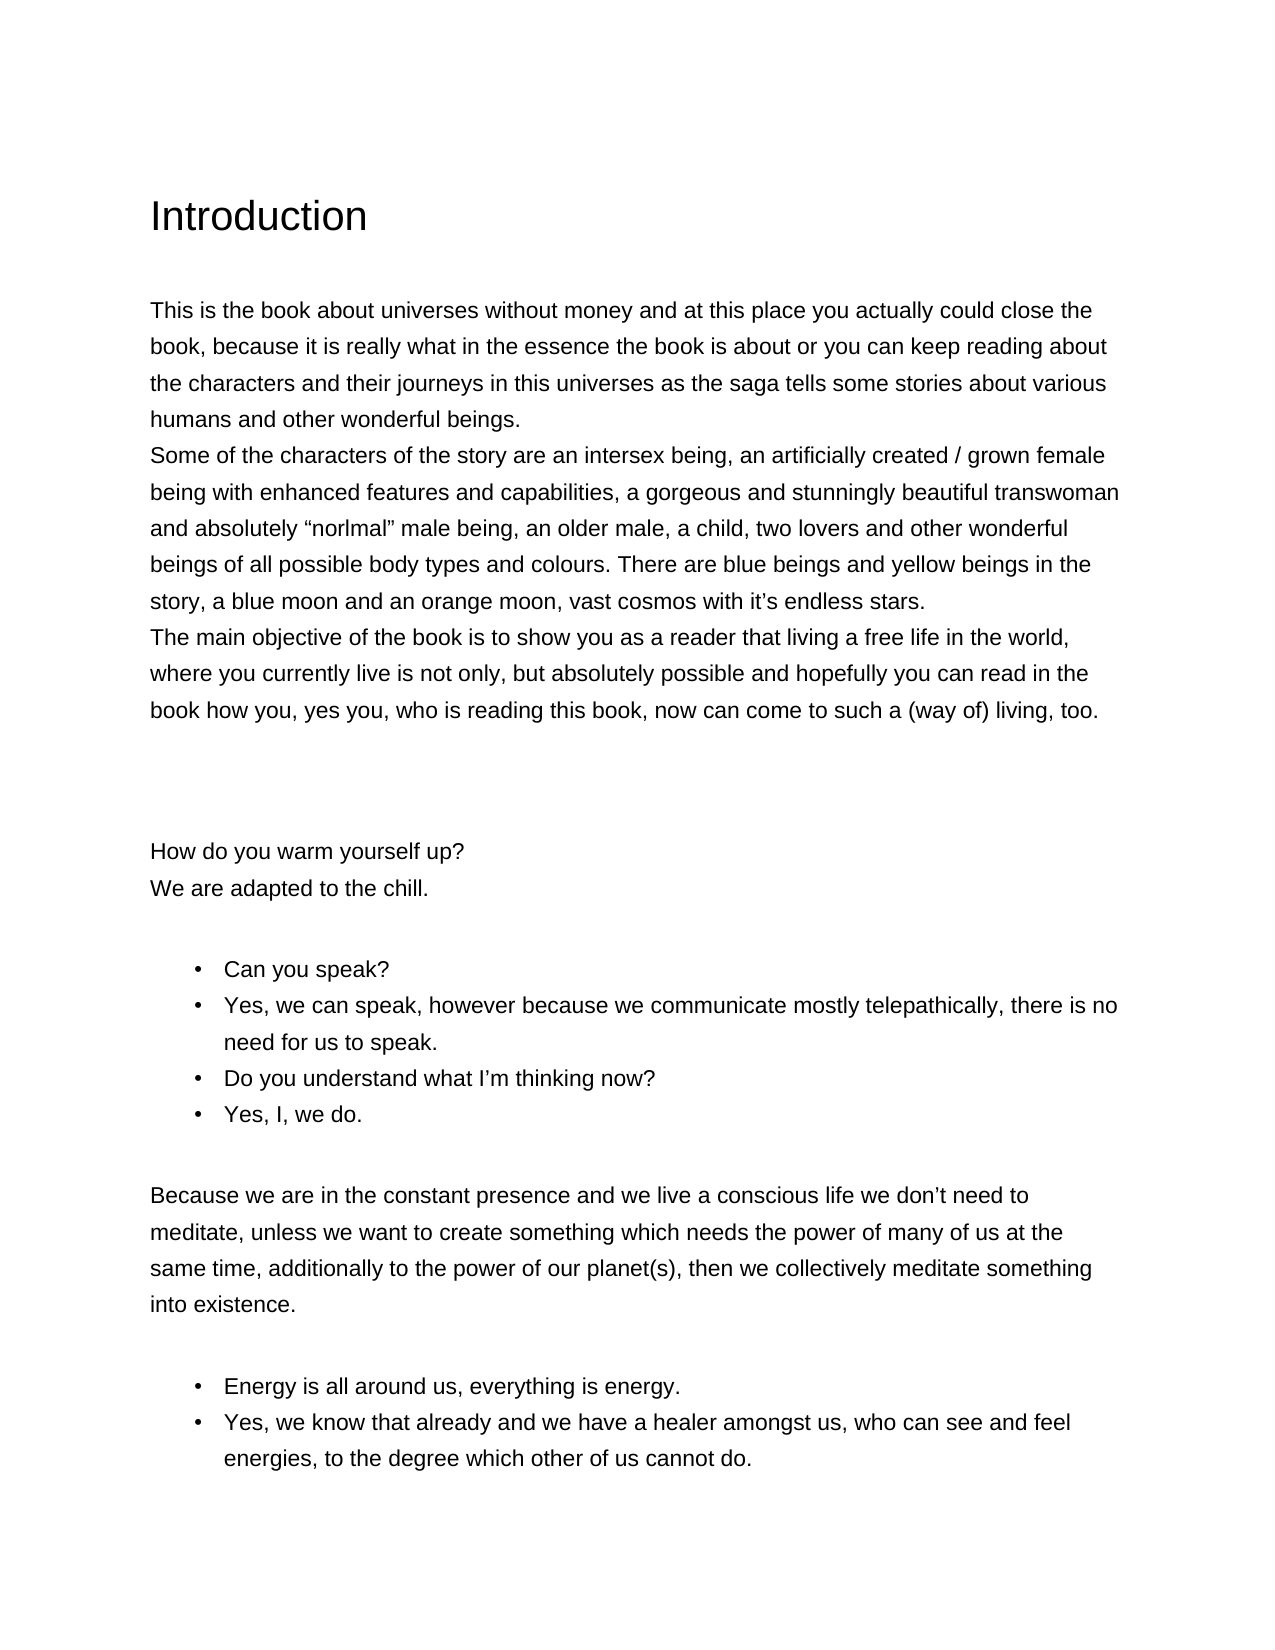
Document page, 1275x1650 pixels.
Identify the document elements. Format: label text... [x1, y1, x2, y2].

subtitle Introduction [150, 192, 1125, 239]
text Some of the characters of the story are an intersex being, an artificially created / grown female being with enhanced features and capabilities, a gorgeous and stunningly beautiful transwoman and absolutely “norlmal” male being, an older male, a child, two lovers and other wonderful beings of all possible body types and colours. There are blue beings and yellow beings in the story, a blue moon and an orange moon, vast cosmos with it’s endless stars. [150, 442, 1125, 614]
list Yes, we can speak, however because we communicate mostly telepathically, there is no need for us to speak. [194, 992, 1125, 1055]
list Yes, I, we do. [194, 1101, 1125, 1128]
list Do you understand what I’m thinking now? [194, 1065, 1125, 1091]
text The main objective of the book is to show you as a reader that living a free life in the world, where you currently live is not only, but absolutely possible and hopefully you can read in the book how you, yes you, who is reading this book, now can come to such a (way of) living, too. [150, 624, 1125, 723]
text We are adapted to the chill. [150, 875, 1125, 901]
text This is the book about universes without money and at this place you actually could close the book, because it is really what in the essence the book is about or you can keep reading about the characters and their journeys in this universes as the saga tells some stories about various humans and other wonderful beings. [150, 297, 1125, 432]
list Energy is all around us, everything is energy. [194, 1373, 1125, 1399]
text How do you warm yourself up? [150, 838, 1125, 865]
text Because we are in the constant presence and we live a conscious life we don’t need to meditate, unless we want to create something which needs the power of many of us at the same time, additionally to the power of our planet(s), then we collectively meditate something into existence. [150, 1182, 1125, 1318]
list Can you speak? [194, 956, 1125, 982]
list Yes, we know that already and we have a healer amongst us, who can see and feel energies, to the degree which other of us cannot do. [194, 1409, 1125, 1472]
